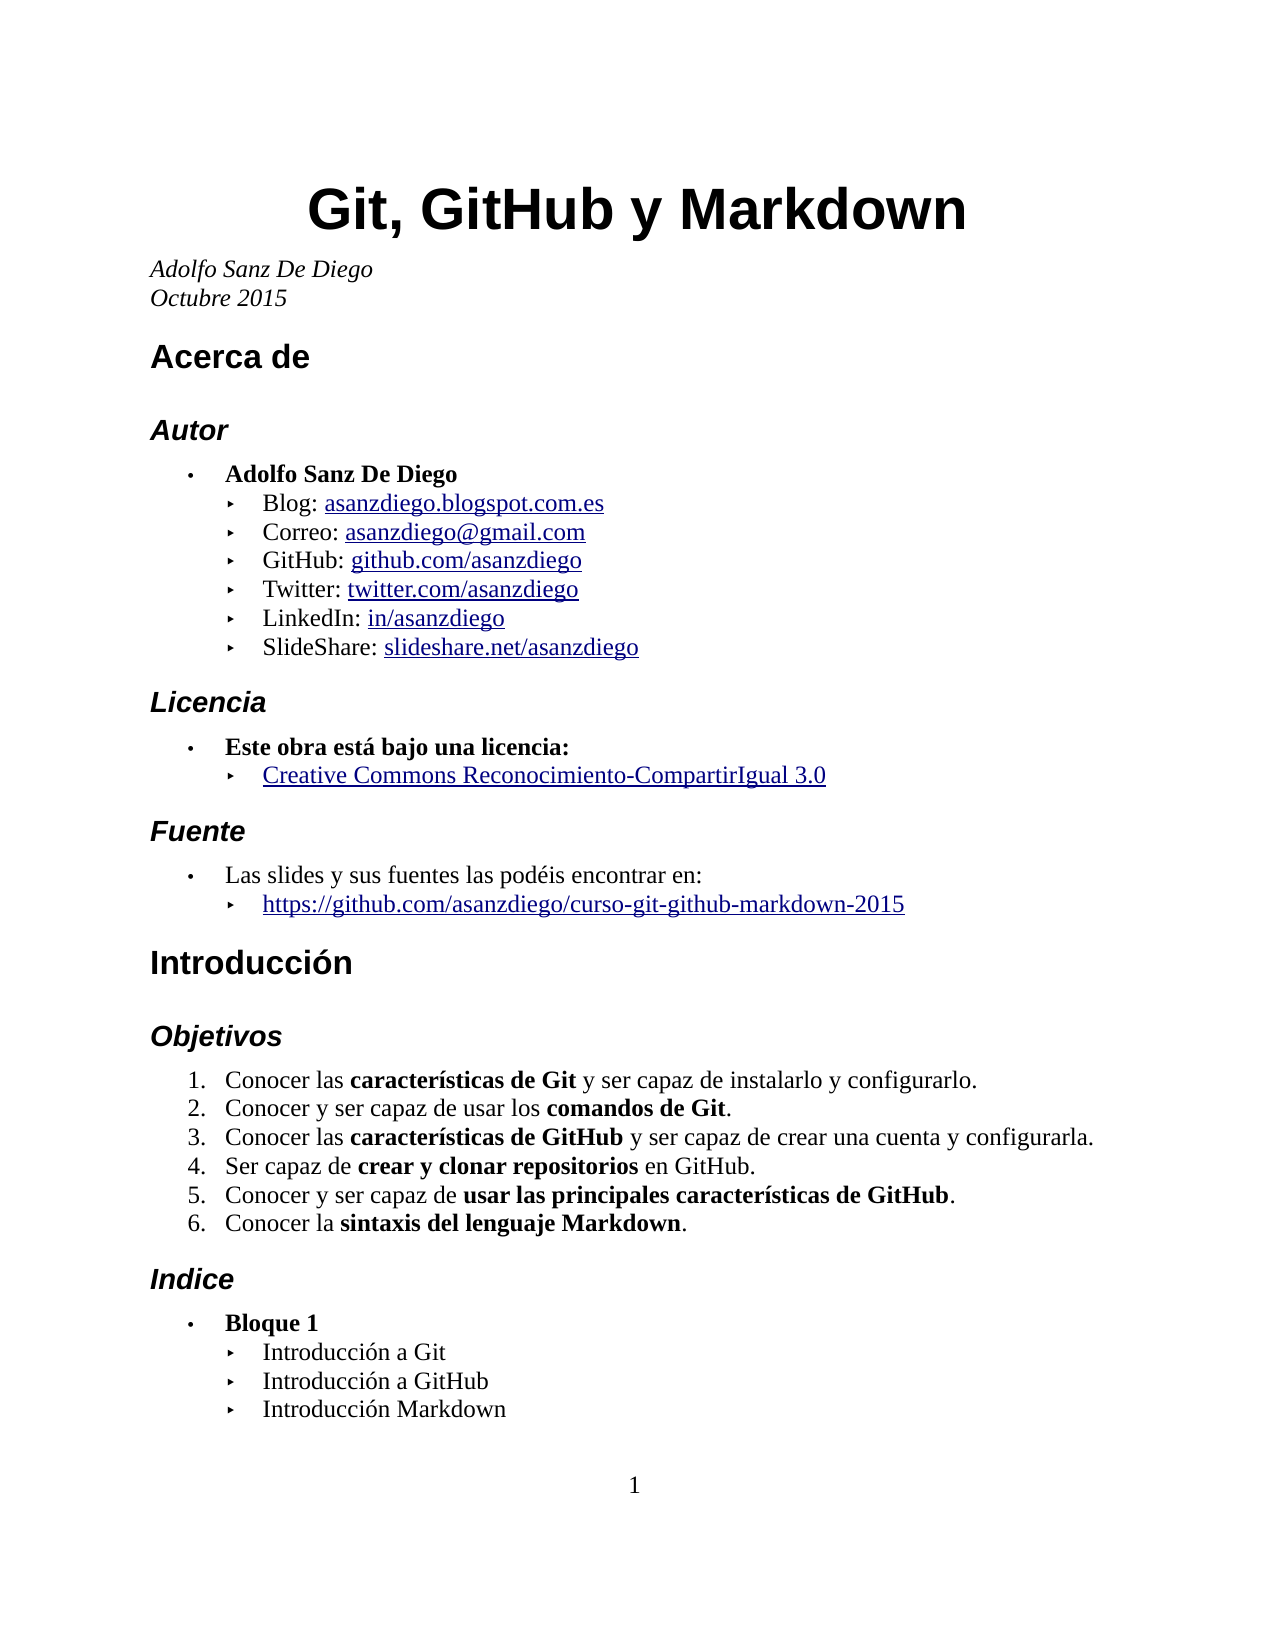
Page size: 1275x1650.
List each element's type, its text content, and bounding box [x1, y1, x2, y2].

list Conocer y ser capaz de usar los comandos de Git. [187, 1093, 1125, 1122]
list SlideShare: slideshare.net/asanzdiego [225, 632, 1125, 661]
list Introducción Markdown [225, 1394, 1125, 1423]
title Git, GitHub y Markdown [150, 175, 1125, 242]
list GitHub: github.com/asanzdiego [225, 546, 1125, 574]
text Adolfo Sanz De Diego [150, 254, 1125, 283]
list Bloque 1 [187, 1308, 1125, 1337]
list Conocer las características de Git y ser capaz de instalarlo y configurarlo. [187, 1065, 1125, 1093]
text Octubre 2015 [150, 283, 1125, 312]
list Conocer y ser capaz de usar las principales características de GitHub. [187, 1180, 1125, 1208]
subtitle Autor [150, 413, 1125, 447]
list Creative Commons Reconocimiento-CompartirIgual 3.0 [225, 760, 1125, 789]
subtitle Objetivos [150, 1019, 1125, 1052]
list Las slides y sus fuentes las podéis encontrar en: [187, 860, 1125, 889]
list Blog: asanzdiego.blogspot.com.es [225, 488, 1125, 517]
list Introducción a GitHub [225, 1366, 1125, 1394]
subtitle Indice [150, 1262, 1125, 1296]
list Introducción a Git [225, 1337, 1125, 1366]
list Ser capaz de crear y clonar repositorios en GitHub. [187, 1151, 1125, 1180]
list Conocer las características de GitHub y ser capaz de crear una cuenta y configurarla. [187, 1122, 1125, 1151]
list Este obra está bajo una licencia: [187, 732, 1125, 760]
subtitle Acerca de [150, 337, 1125, 376]
list LinkedIn: in/asanzdiego [225, 603, 1125, 632]
subtitle Licencia [150, 686, 1125, 719]
subtitle Fuente [150, 814, 1125, 848]
list Twitter: twitter.com/asanzdiego [225, 574, 1125, 603]
list https://github.com/asanzdiego/curso-git-github-markdown-2015 [225, 889, 1125, 918]
list Adolfo Sanz De Diego [187, 459, 1125, 488]
list Conocer la sintaxis del lenguaje Markdown. [187, 1208, 1125, 1237]
subtitle Introducción [150, 943, 1125, 981]
list Correo: asanzdiego@gmail.com [225, 517, 1125, 546]
